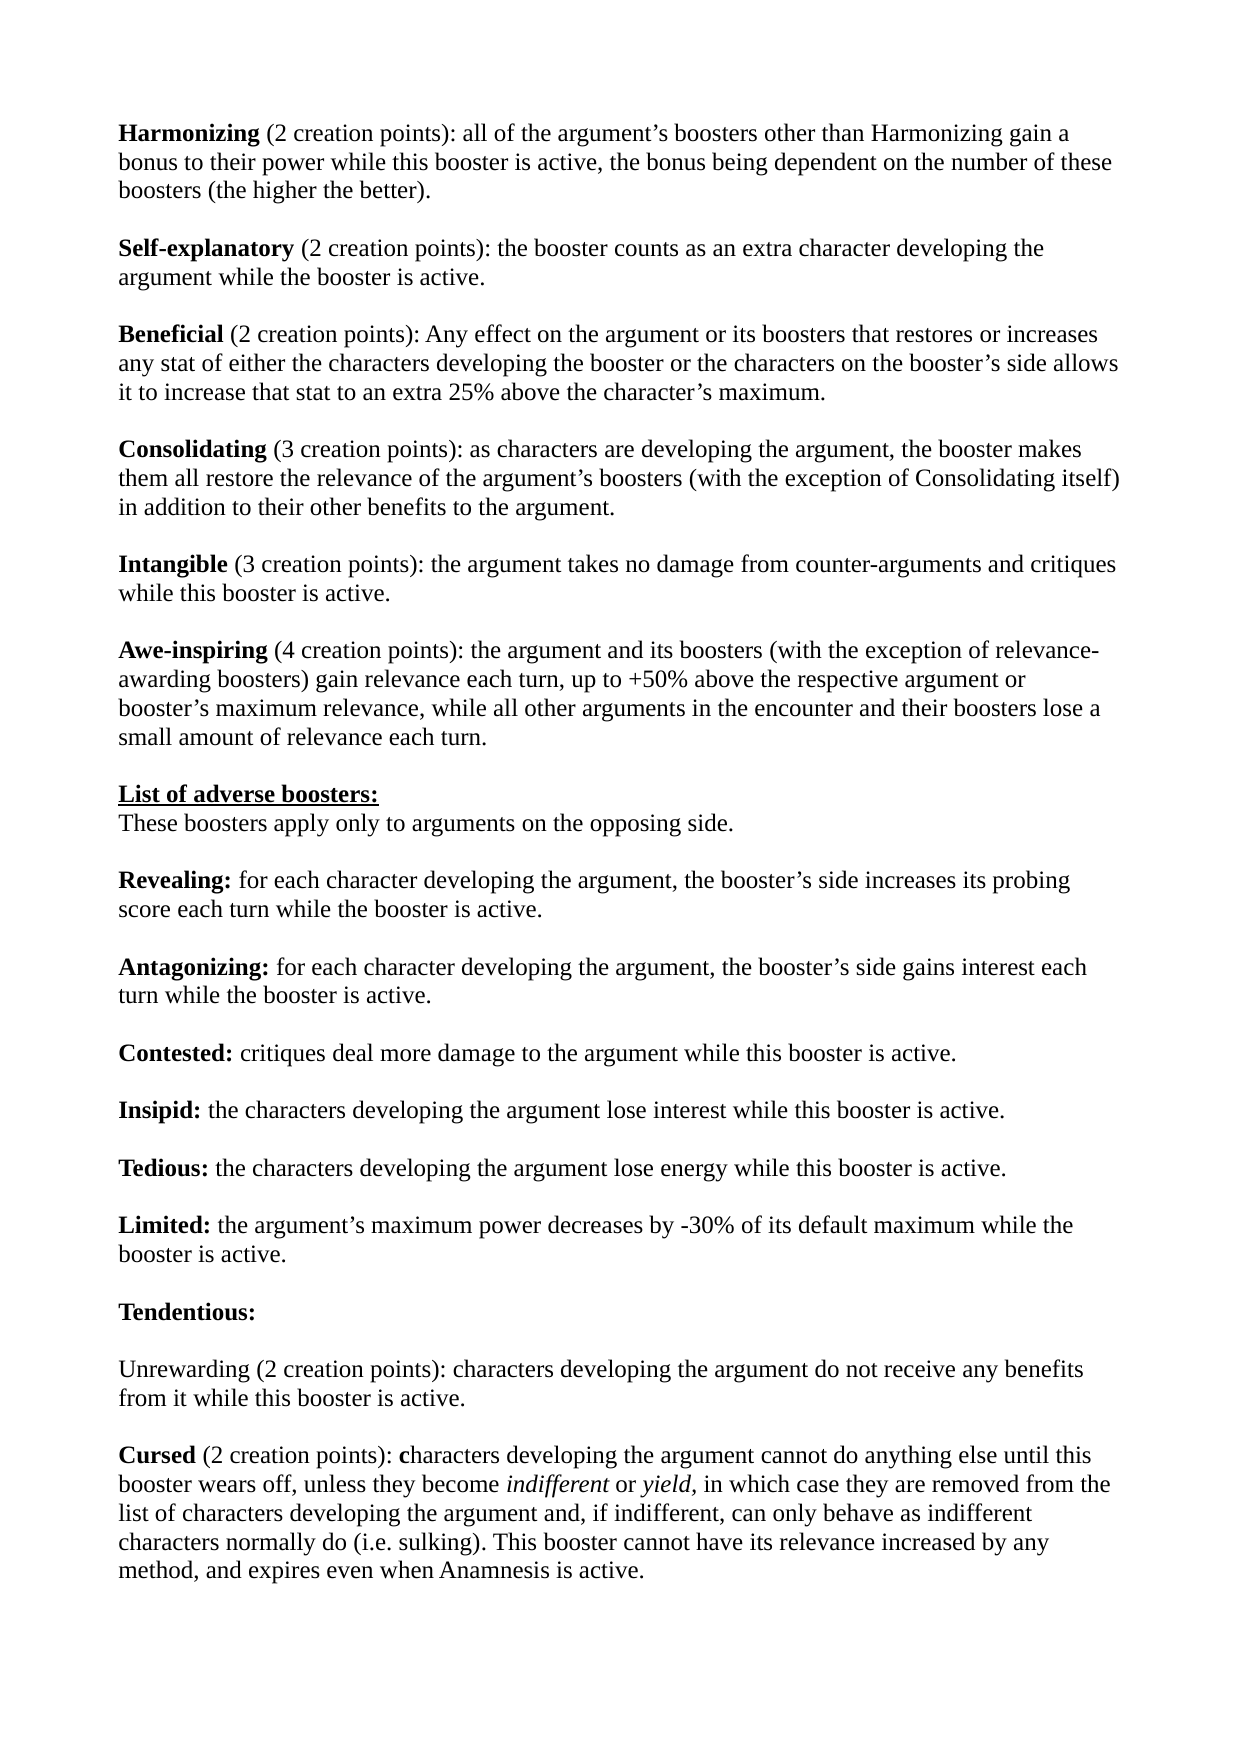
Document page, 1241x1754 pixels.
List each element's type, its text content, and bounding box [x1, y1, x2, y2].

text Self-explanatory (2 creation points): the booster counts as an extra character developing the argument while the booster is active. [118, 233, 1122, 291]
text Consolidating (3 creation points): as characters are developing the argument, the booster makes them all restore the relevance of the argument’s boosters (with the exception of Consolidating itself) in addition to their other benefits to the argument. [118, 434, 1122, 521]
text Limited: the argument’s maximum power decreases by -30% of its default maximum while the booster is active. [118, 1211, 1122, 1268]
text Tendentious: [118, 1297, 1122, 1326]
text Intangible (3 creation points): the argument takes no damage from counter-arguments and critiques while this booster is active. [118, 549, 1122, 607]
text Harmonizing (2 creation points): all of the argument’s boosters other than Harmonizing gain a bonus to their power while this booster is active, the bonus being dependent on the number of these boosters (the higher the better). [118, 118, 1122, 204]
text Cursed (2 creation points): characters developing the argument cannot do anything else until this booster wears off, unless they become indifferent or yield, in which case they are removed from the list of characters developing the argument and, if indifferent, can only behave as indifferent characters normally do (i.e. sulking). This booster cannot have its relevance increased by any method, and expires even when Anamnesis is active. [118, 1441, 1122, 1584]
text Unrewarding (2 creation points): characters developing the argument do not receive any benefits from it while this booster is active. [118, 1354, 1122, 1412]
text Contested: critiques deal more damage to the argument while this booster is active. [118, 1038, 1122, 1067]
text Tedious: the characters developing the argument lose energy while this booster is active. [118, 1153, 1122, 1182]
text Antagonizing: for each character developing the argument, the booster’s side gains interest each turn while the booster is active. [118, 952, 1122, 1009]
text These boosters apply only to arguments on the opposing side. [118, 808, 1122, 837]
text Insipid: the characters developing the argument lose interest while this booster is active. [118, 1096, 1122, 1124]
text Beneficial (2 creation points): Any effect on the argument or its boosters that restores or increases any stat of either the characters developing the booster or the characters on the booster’s side allows it to increase that stat to an extra 25% above the character’s maximum. [118, 319, 1122, 406]
text Revealing: for each character developing the argument, the booster’s side increases its probing score each turn while the booster is active. [118, 866, 1122, 923]
text Awe-inspiring (4 creation points): the argument and its boosters (with the exception of relevance-awarding boosters) gain relevance each turn, up to +50% above the respective argument or booster’s maximum relevance, while all other arguments in the encounter and their boosters lose a small amount of relevance each turn. [118, 636, 1122, 751]
text List of adverse boosters: [118, 779, 1122, 808]
